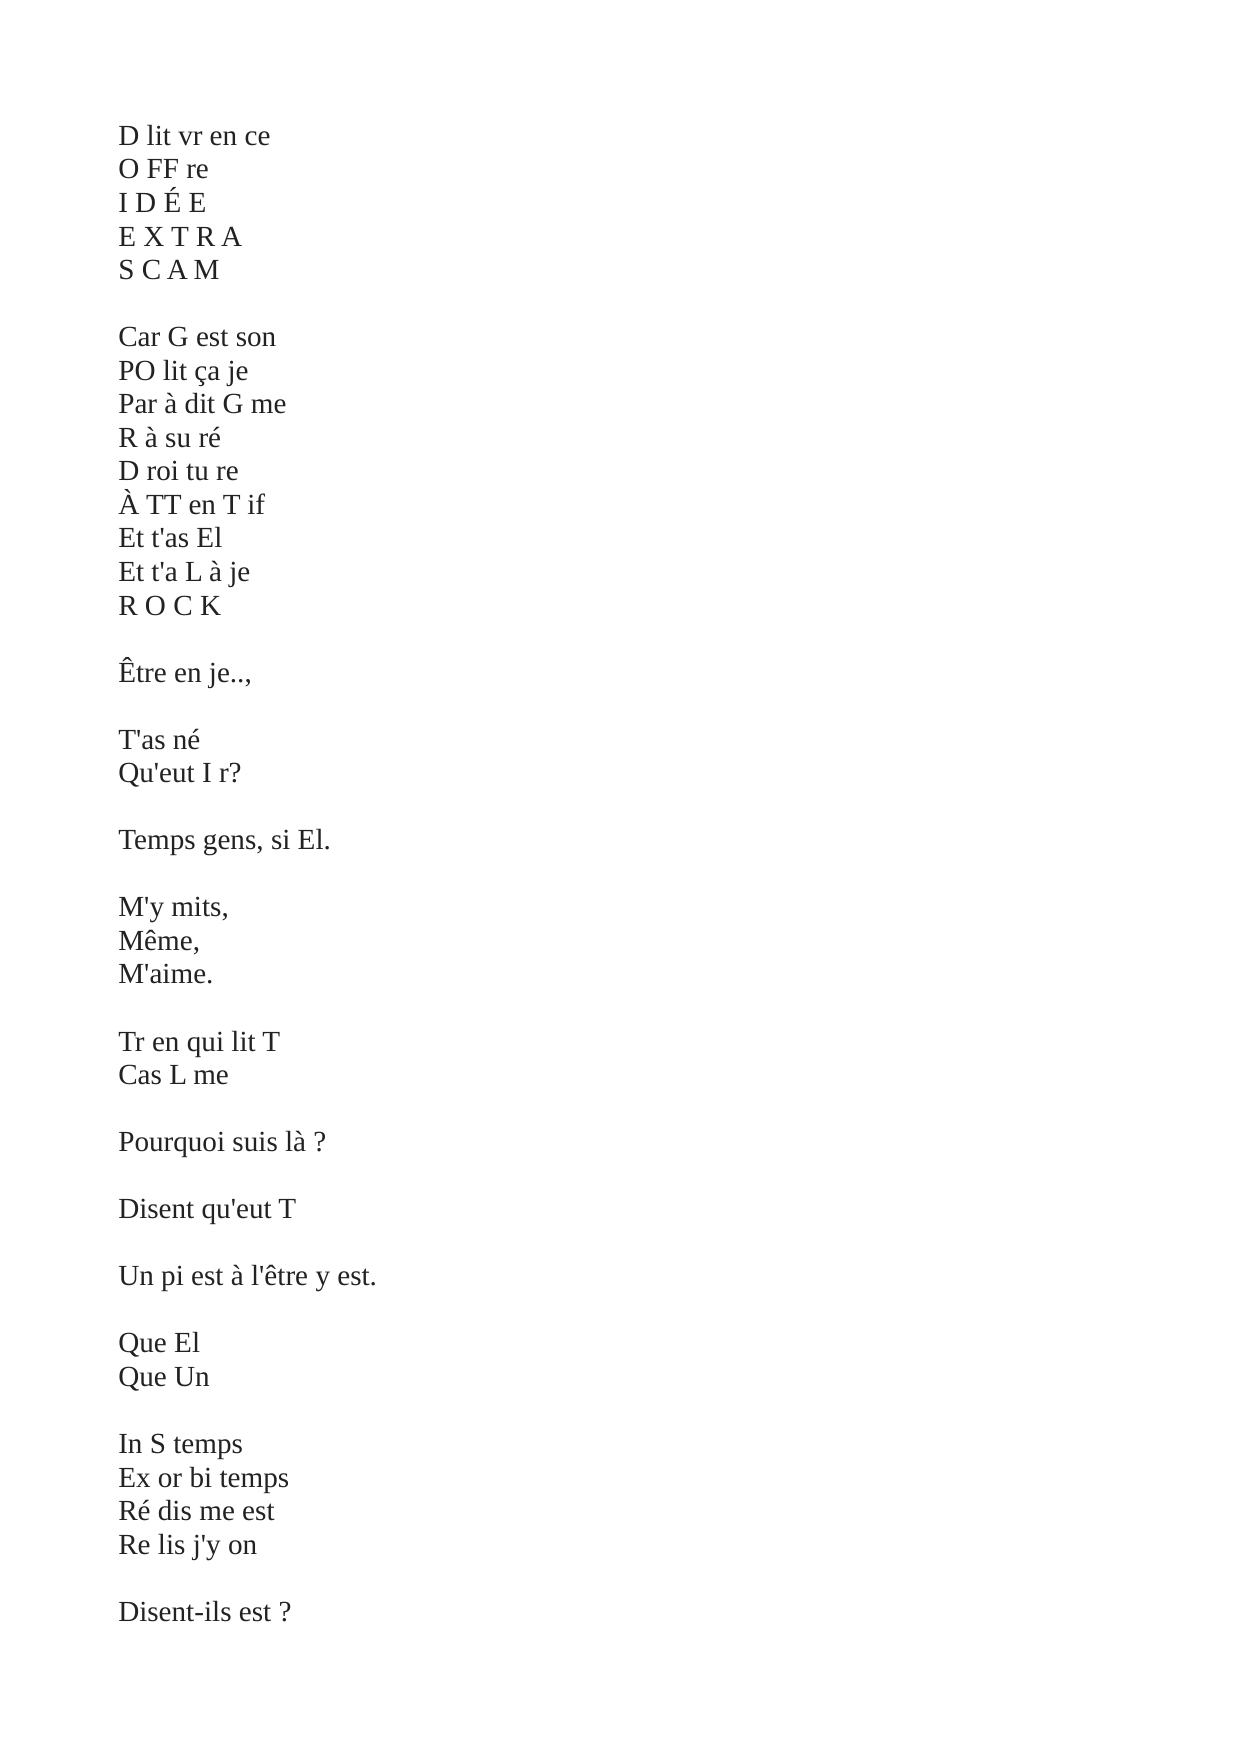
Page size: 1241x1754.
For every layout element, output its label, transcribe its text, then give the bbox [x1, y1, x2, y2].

text Et t'as El [118, 521, 1122, 554]
text D lit vr en ce [118, 118, 1122, 152]
text Ex or bi temps [118, 1460, 1122, 1493]
text Que El [118, 1326, 1122, 1359]
text Qu'eut I r? [118, 755, 1122, 789]
text Car G est son [118, 319, 1122, 353]
text O FF re [118, 152, 1122, 185]
text Par à dit G me [118, 386, 1122, 420]
text M'aime. [118, 957, 1122, 990]
text In S temps [118, 1426, 1122, 1460]
text Tr en qui lit T [118, 1024, 1122, 1057]
text I D É E [118, 185, 1122, 219]
text À TT en T if [118, 487, 1122, 521]
text M'y mits, [118, 889, 1122, 923]
text Disent-ils est ? [118, 1594, 1122, 1627]
text Que Un [118, 1359, 1122, 1393]
text Disent qu'eut T [118, 1191, 1122, 1225]
text Cas L me [118, 1057, 1122, 1091]
text D roi tu re [118, 453, 1122, 487]
text Pourquoi suis là ? [118, 1124, 1122, 1158]
text T'as né [118, 722, 1122, 755]
text Être en je.., [118, 655, 1122, 688]
text Ré dis me est [118, 1493, 1122, 1527]
text Et t'a L à je [118, 554, 1122, 588]
text R O C K [118, 588, 1122, 621]
text Temps gens, si El. [118, 822, 1122, 856]
text S C A M [118, 252, 1122, 286]
text R à su ré [118, 420, 1122, 453]
text Re lis j'y on [118, 1527, 1122, 1560]
text E X T R A [118, 219, 1122, 252]
text PO lit ça je [118, 353, 1122, 386]
text Même, [118, 923, 1122, 957]
text Un pi est à l'être y est. [118, 1258, 1122, 1292]
